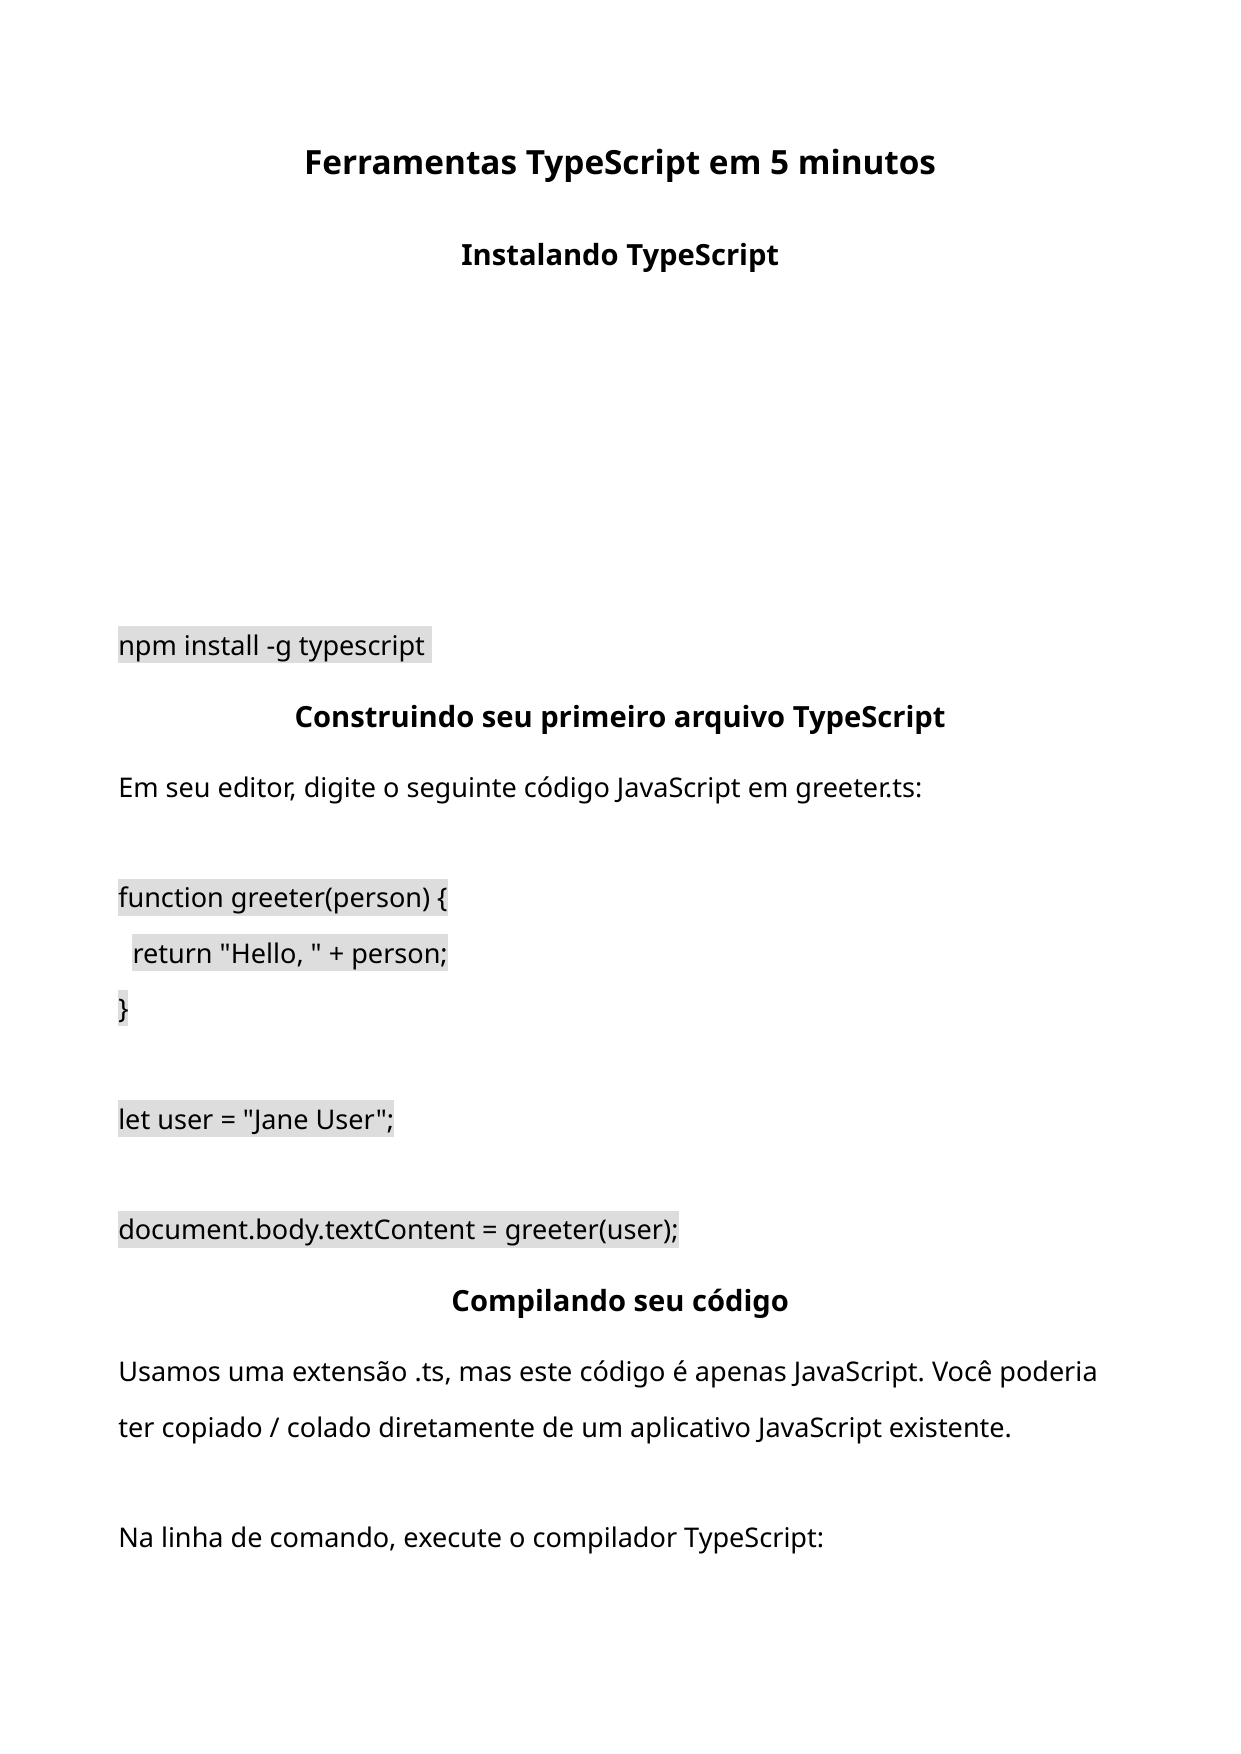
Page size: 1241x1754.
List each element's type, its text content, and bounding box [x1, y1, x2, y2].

subtitle Compilando seu código [118, 1281, 1122, 1320]
text npm install -g typescript [118, 626, 1122, 663]
text let user = "Jane User"; [118, 1100, 1122, 1137]
text Existem duas maneiras principais de obter o TypeScript disponível para o seu projeto: [118, 306, 1122, 398]
text document.body.textContent = greeter(user); [118, 1211, 1122, 1248]
subtitle Construindo seu primeiro arquivo TypeScript [118, 696, 1122, 736]
text Na linha de comando, execute o compilador TypeScript: [118, 1519, 1122, 1556]
text Em seu editor, digite o seguinte código JavaScript em greeter.ts: [118, 768, 1122, 805]
text return "Hello, " + person; [118, 934, 1122, 971]
text Usamos uma extensão .ts, mas este código é apenas JavaScript. Você poderia ter copiado / colado diretamente de um aplicativo JavaScript existente. [118, 1353, 1122, 1445]
text Instalando os plugins do Visual Studio do TypeScript [118, 501, 1122, 538]
subtitle Ferramentas TypeScript em 5 minutos [118, 139, 1122, 184]
subtitle Instalando TypeScript [118, 234, 1122, 274]
text Via npm (o gerenciador de pacotes Node.js) [118, 431, 1122, 468]
text } [118, 989, 1122, 1026]
text function greeter(person) { [118, 879, 1122, 916]
